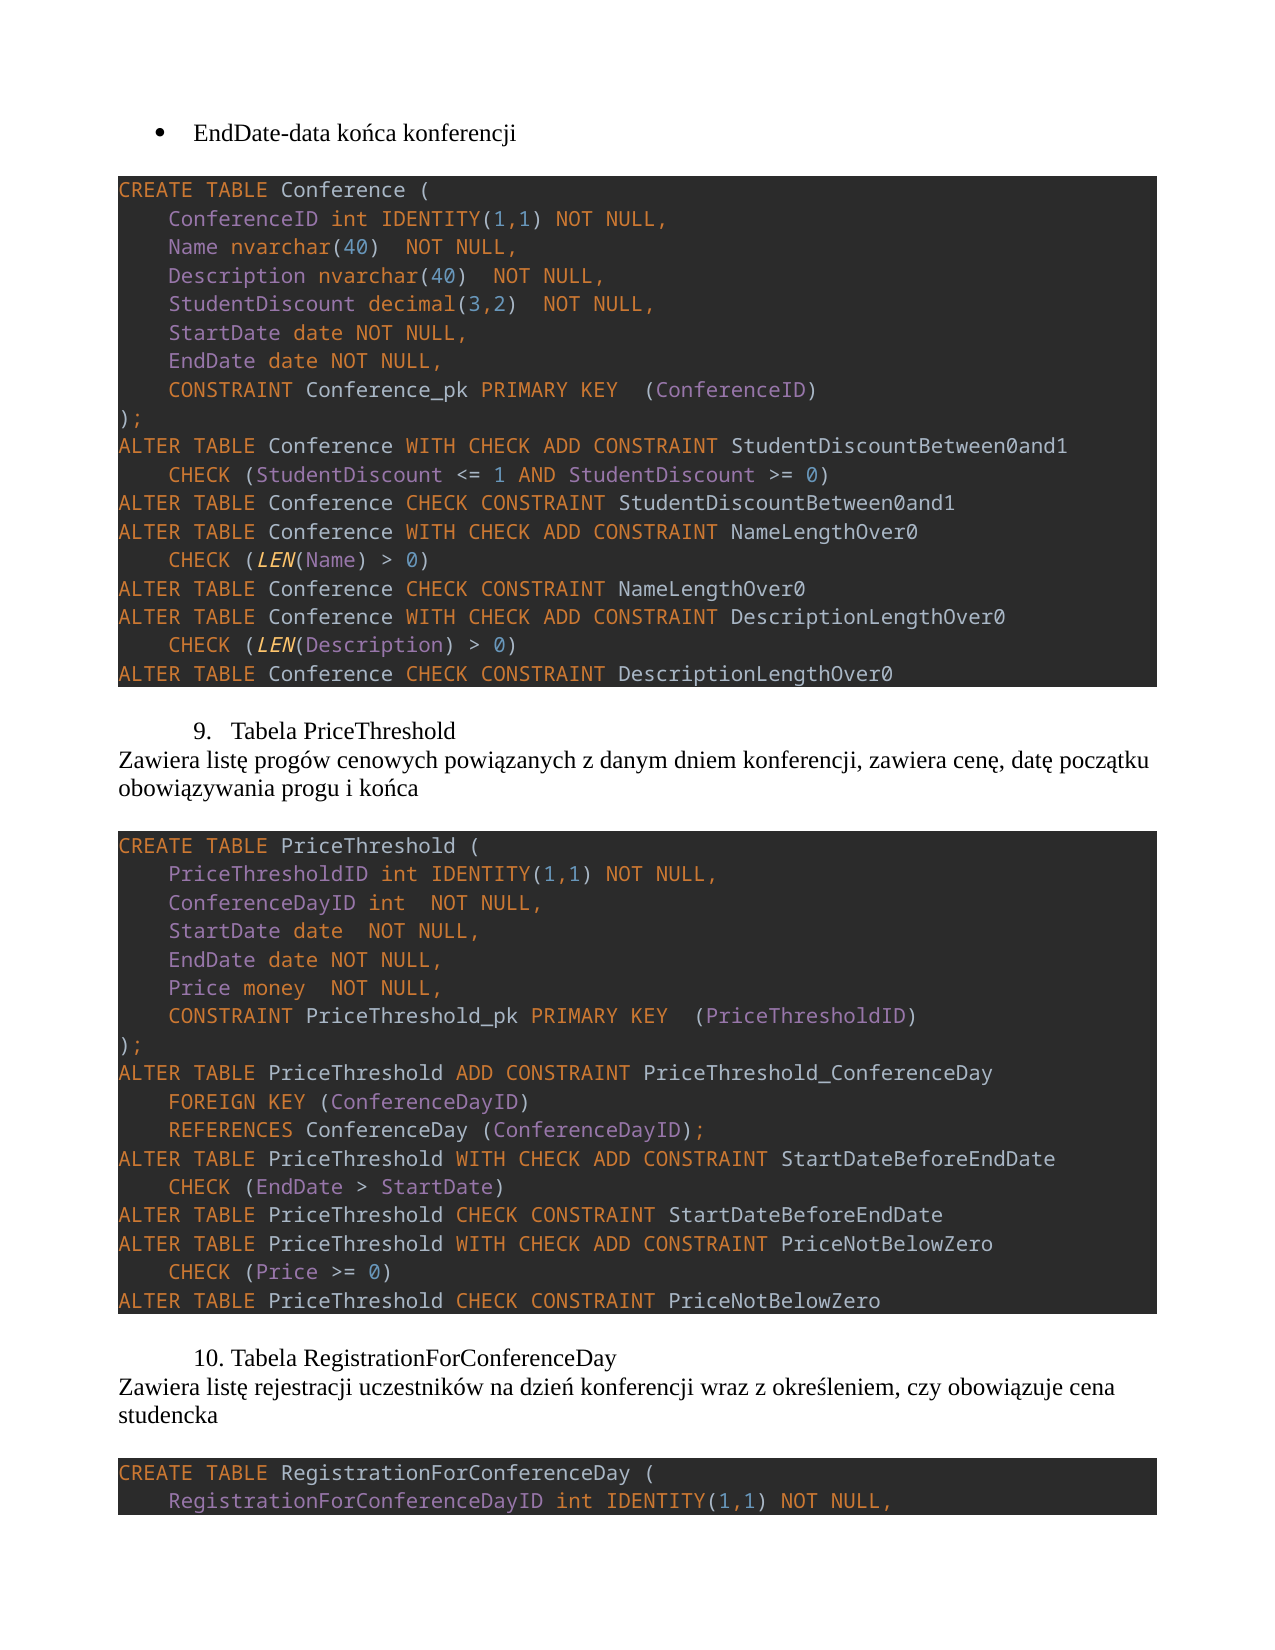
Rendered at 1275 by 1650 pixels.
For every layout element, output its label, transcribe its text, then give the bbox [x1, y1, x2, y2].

list Tabela PriceThreshold [193, 716, 1157, 745]
list Tabela RegistrationForConferenceDay [193, 1343, 1157, 1372]
text Zawiera listę rejestracji uczestników na dzień konferencji wraz z określeniem, czy obowiązuje cena studencka [118, 1372, 1157, 1429]
list EndDate-data końca konferencji [156, 118, 1157, 147]
text Zawiera listę progów cenowych powiązanych z danym dniem konferencji, zawiera cenę, datę początku obowiązywania progu i końca [118, 745, 1157, 802]
text CREATE TABLE PriceThreshold ( PriceThresholdID int IDENTITY(1,1) NOT NULL, ConferenceDayID int NOT NULL, StartDate date NOT NULL, EndDate date NOT NULL, Price money NOT NULL, CONSTRAINT PriceThreshold_pk PRIMARY KEY (PriceThresholdID) ); ALTER TABLE PriceThreshold ADD CONSTRAINT PriceThreshold_ConferenceDay FOREIGN KEY (ConferenceDayID) REFERENCES ConferenceDay (ConferenceDayID); ALTER TABLE PriceThreshold WITH CHECK ADD CONSTRAINT StartDateBeforeEndDate CHECK (EndDate > StartDate) ALTER TABLE PriceThreshold CHECK CONSTRAINT StartDateBeforeEndDate ALTER TABLE PriceThreshold WITH CHECK ADD CONSTRAINT PriceNotBelowZero CHECK (Price >= 0) ALTER TABLE PriceThreshold CHECK CONSTRAINT PriceNotBelowZero [118, 831, 1157, 1314]
text CREATE TABLE RegistrationForConferenceDay ( RegistrationForConferenceDayID int IDENTITY(1,1) NOT NULL, [118, 1458, 1157, 1515]
text CREATE TABLE Conference ( ConferenceID int IDENTITY(1,1) NOT NULL, Name nvarchar(40) NOT NULL, Description nvarchar(40) NOT NULL, StudentDiscount decimal(3,2) NOT NULL, StartDate date NOT NULL, EndDate date NOT NULL, CONSTRAINT Conference_pk PRIMARY KEY (ConferenceID) ); ALTER TABLE Conference WITH CHECK ADD CONSTRAINT StudentDiscountBetween0and1 CHECK (StudentDiscount <= 1 AND StudentDiscount >= 0) ALTER TABLE Conference CHECK CONSTRAINT StudentDiscountBetween0and1 ALTER TABLE Conference WITH CHECK ADD CONSTRAINT NameLengthOver0 CHECK (LEN(Name) > 0) ALTER TABLE Conference CHECK CONSTRAINT NameLengthOver0 ALTER TABLE Conference WITH CHECK ADD CONSTRAINT DescriptionLengthOver0 CHECK (LEN(Description) > 0) ALTER TABLE Conference CHECK CONSTRAINT DescriptionLengthOver0 [118, 176, 1157, 687]
